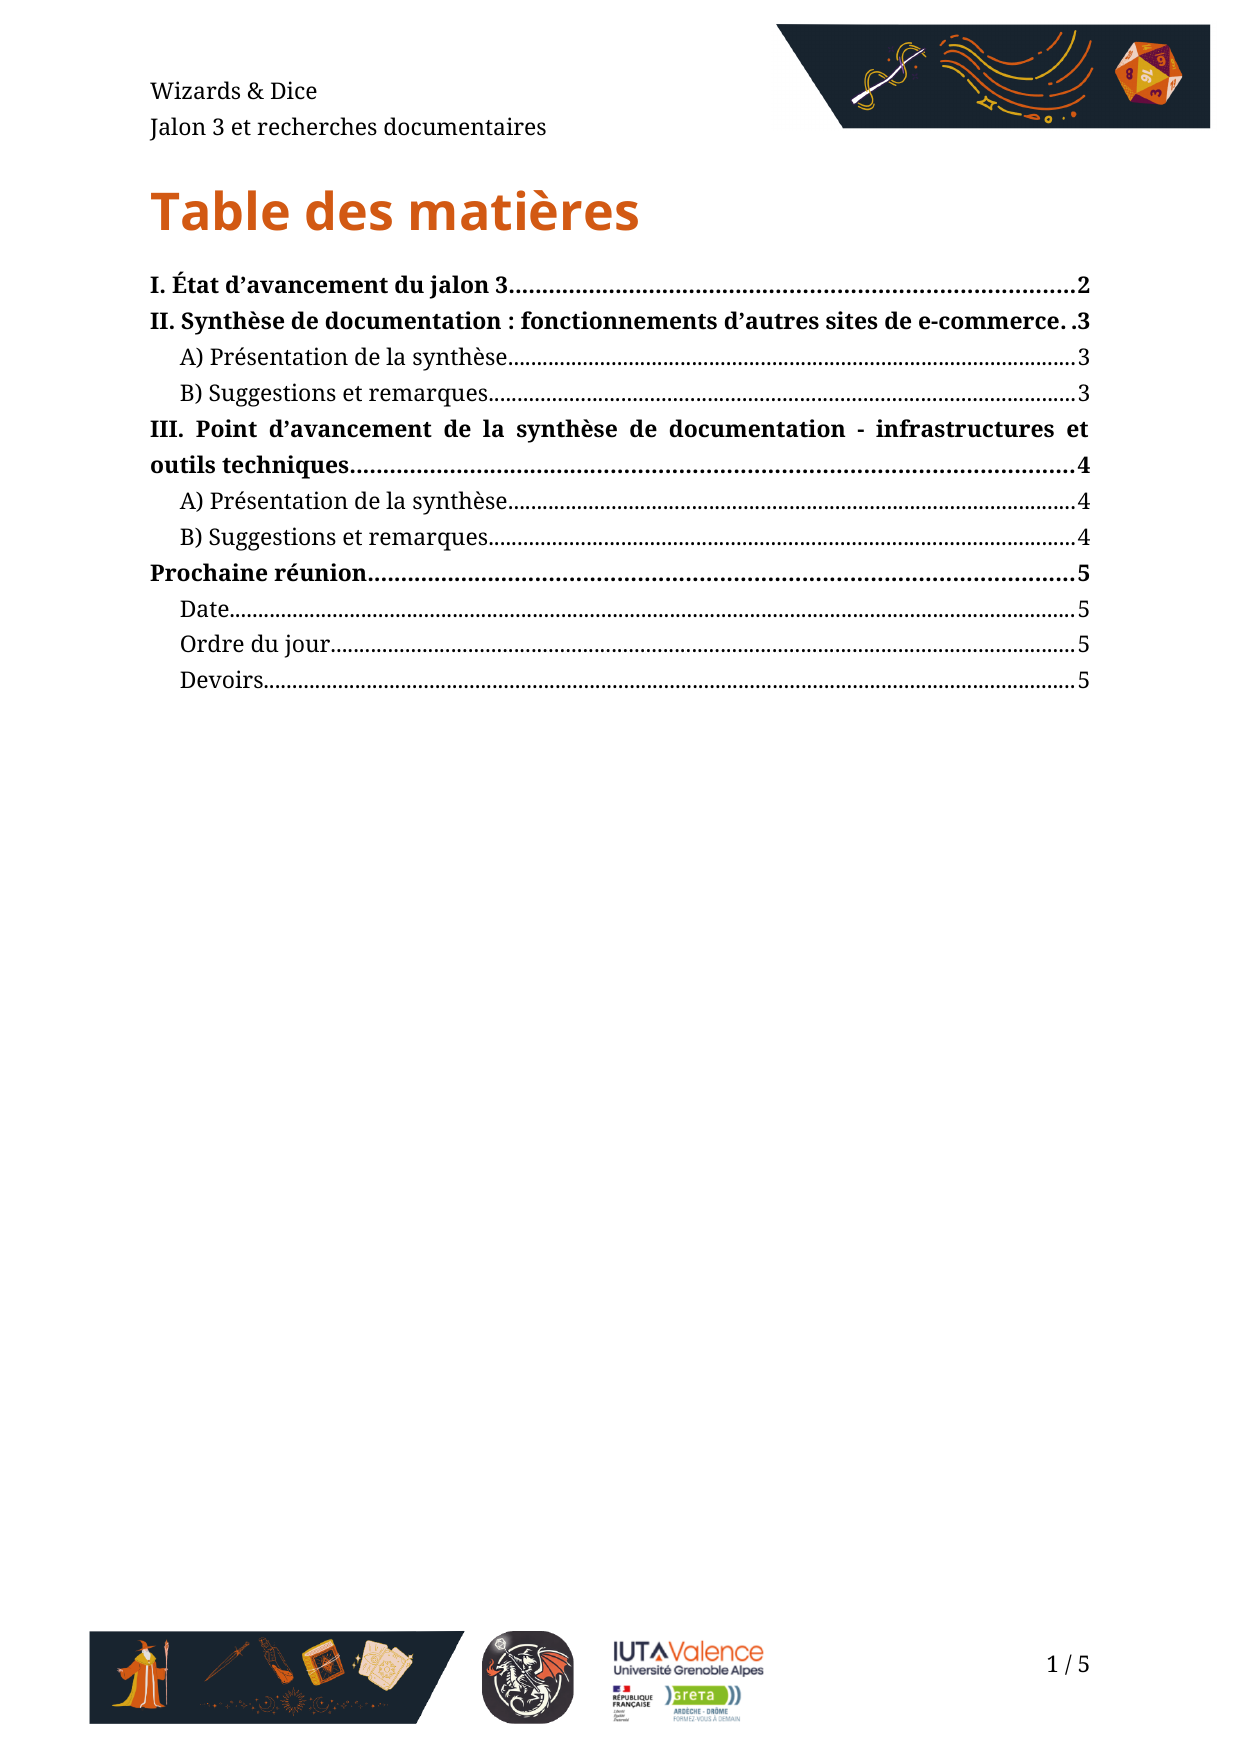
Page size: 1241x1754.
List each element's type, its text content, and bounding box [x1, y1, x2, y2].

text B) Suggestions et remarques 4 [179, 521, 1090, 552]
text II. Synthèse de documentation : fonctionnements d’autres sites de e-commerce 3 [150, 305, 1090, 336]
picture [771, 21, 1218, 131]
text B) Suggestions et remarques 3 [179, 377, 1090, 408]
text Ordre du jour 5 [179, 628, 1090, 660]
subtitle Table des matières [150, 175, 1090, 246]
text A) Présentation de la synthèse 4 [179, 485, 1090, 516]
text A) Présentation de la synthèse 3 [179, 341, 1090, 372]
text Prochaine réunion 5 [150, 557, 1090, 588]
picture [81, 1620, 788, 1733]
text Devoirs 5 [179, 664, 1090, 696]
text III. Point d’avancement de la synthèse de documentation - infrastructures et outils techniques 4 [150, 413, 1090, 480]
text Date 5 [179, 592, 1090, 624]
text I. État d’avancement du jalon 3 2 [150, 269, 1090, 300]
